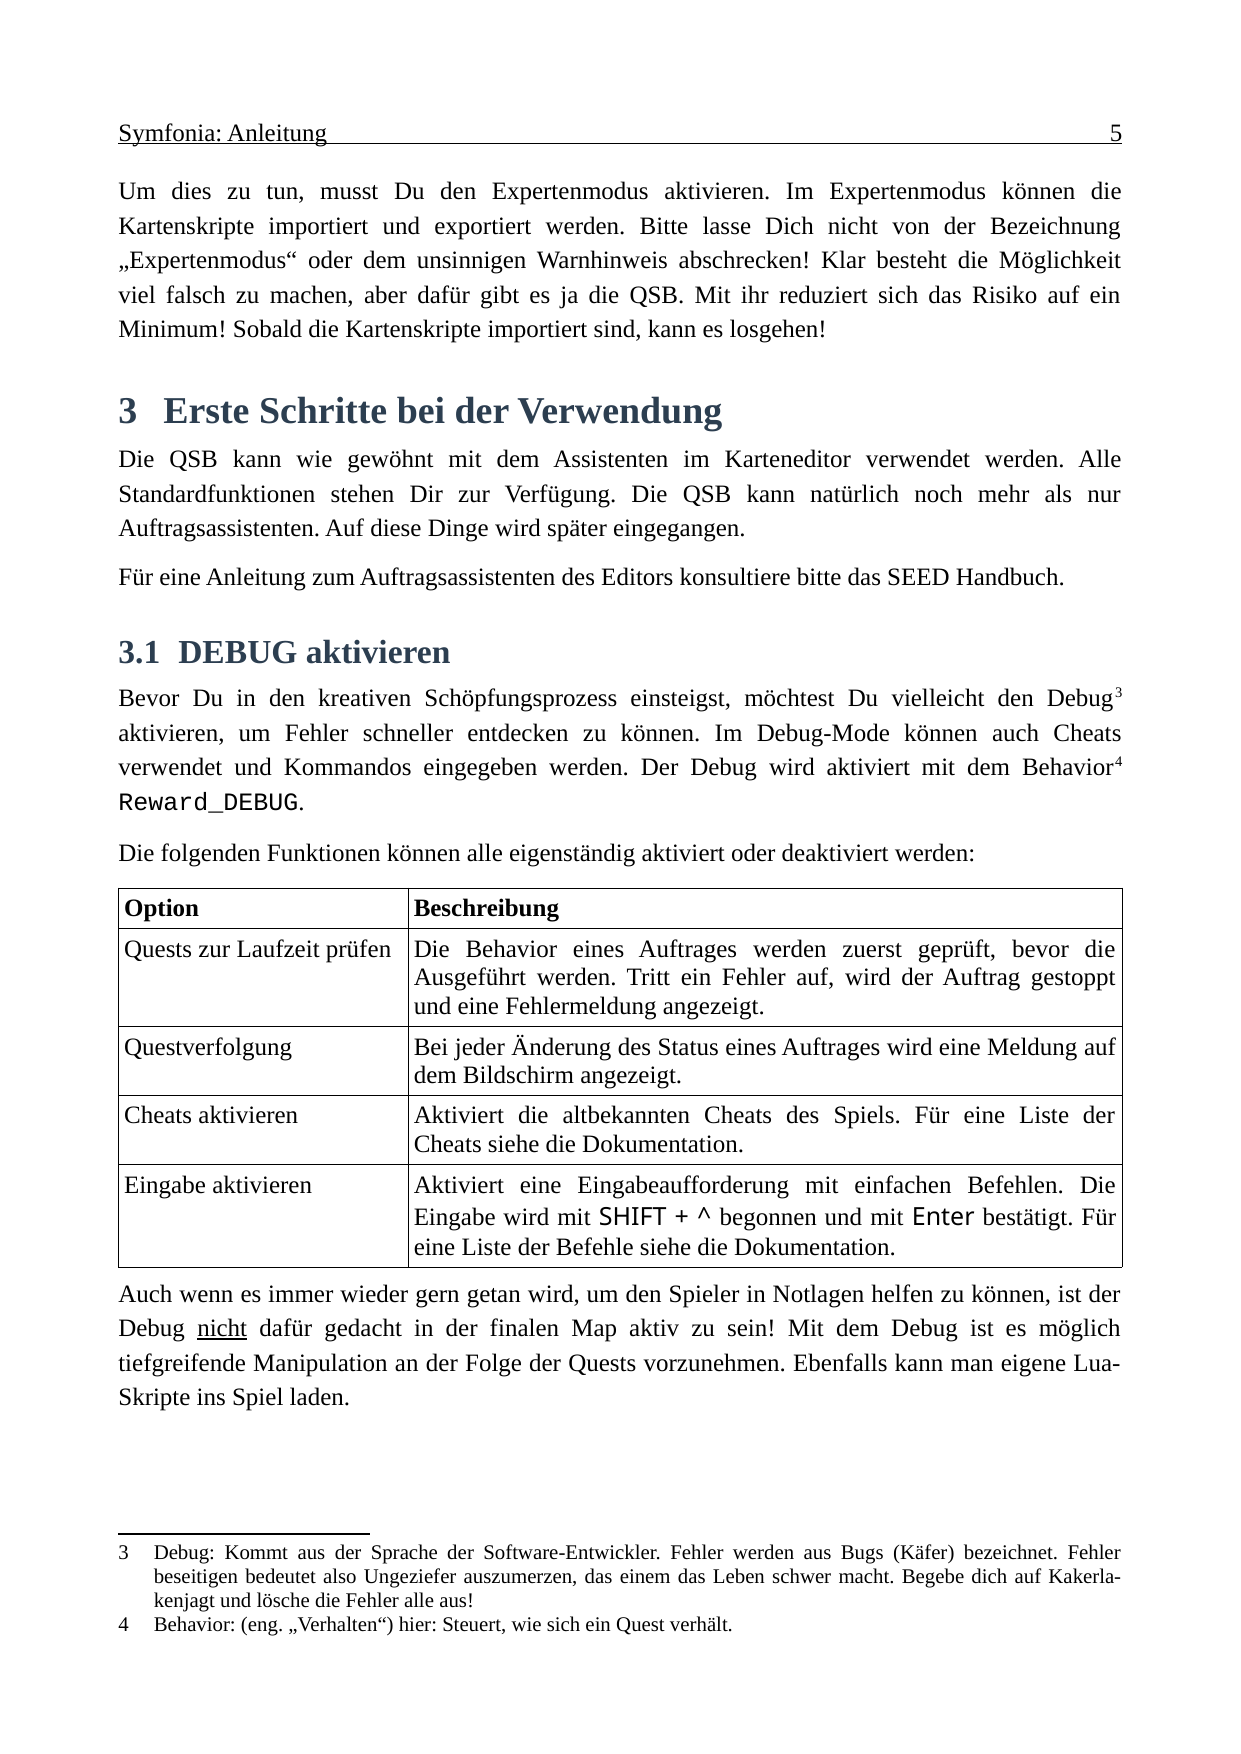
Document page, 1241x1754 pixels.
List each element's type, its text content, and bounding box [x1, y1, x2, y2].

text Für eine Anleitung zum Auftragsassistenten des Editors konsultiere bitte das SEED Handbuch. [118, 562, 1122, 591]
text Debug: Kommt aus der Sprache der Software-Entwickler. Fehler werden aus Bugs (Käfer) bezeichnet. Fehler beseitigen bedeutet also Ungeziefer auszumerzen, das einem das Leben schwer macht. Begebe dich auf Kakerla-kenjagt und lösche die Fehler alle aus! [118, 1539, 1122, 1612]
table_cell Quests zur Laufzeit prüfen [119, 929, 408, 1026]
text Auch wenn es immer wieder gern getan wird, um den Spieler in Notlagen helfen zu können, ist der Debug nicht dafür gedacht in der finalen Map aktiv zu sein! Mit dem Debug ist es möglich tiefgreifende Manipulation an der Folge der Quests vorzunehmen. Ebenfalls kann man eigene Lua-Skripte ins Spiel laden. [118, 1279, 1122, 1411]
table_cell Eingabe aktivieren [119, 1165, 408, 1267]
table_cell Questverfolgung [119, 1027, 408, 1095]
table_cell Bei jeder Änderung des Status eines Auftrages wird eine Meldung auf dem Bildschirm angezeigt. [409, 1027, 1122, 1095]
table_cell Aktiviert die altbekannten Cheats des Spiels. Für eine Liste der Cheats siehe die Dokumentation. [409, 1096, 1122, 1164]
text Die folgenden Funktionen können alle eigenständig aktiviert oder deaktiviert werden: [118, 838, 1122, 867]
table_header Beschreibung [409, 889, 1122, 928]
text Bevor Du in den kreativen Schöpfungsprozess einsteigst, möchtest Du vielleicht den Debug aktivieren, um Fehler schneller entdecken zu können. Im Debug-Mode können auch Cheats verwendet und Kommandos eingegeben werden. Der Debug wird aktiviert mit dem Behavior Reward_DEBUG. [118, 683, 1122, 818]
text Die QSB kann wie gewöhnt mit dem Assistenten im Karteneditor verwendet werden. Alle Standardfunktionen stehen Dir zur Verfügung. Die QSB kann natürlich noch mehr als nur Auftragsassistenten. Auf diese Dinge wird später eingegangen. [118, 444, 1122, 542]
table_cell Cheats aktivieren [119, 1096, 408, 1164]
table_cell Die Behavior eines Auftrages werden zuerst geprüft, bevor die Ausgeführt werden. Tritt ein Fehler auf, wird der Auftrag gestoppt und eine Fehlermeldung angezeigt. [409, 929, 1122, 1026]
subtitle DEBUG aktivieren [118, 632, 1122, 671]
table_cell Aktiviert eine Eingabeaufforderung mit einfachen Befehlen. Die Eingabe wird mit SHIFT + ^ begonnen und mit Enter bestätigt. Für eine Liste der Befehle siehe die Dokumentation. [409, 1165, 1122, 1267]
text Um dies zu tun, musst Du den Expertenmodus aktivieren. Im Expertenmodus können die Kartenskripte importiert und exportiert werden. Bitte lasse Dich nicht von der Bezeichnung „Expertenmodus“ oder dem unsinnigen Warnhinweis abschrecken! Klar besteht die Möglichkeit viel falsch zu machen, aber dafür gibt es ja die QSB. Mit ihr reduziert sich das Risiko auf ein Minimum! Sobald die Kartenskripte importiert sind, kann es losgehen! [118, 176, 1122, 343]
text Behavior: (eng. „Verhalten“) hier: Steuert, wie sich ein Quest verhält. [118, 1612, 1122, 1636]
subtitle Erste Schritte bei der Verwendung [118, 388, 1122, 432]
table_header Option [119, 889, 408, 928]
